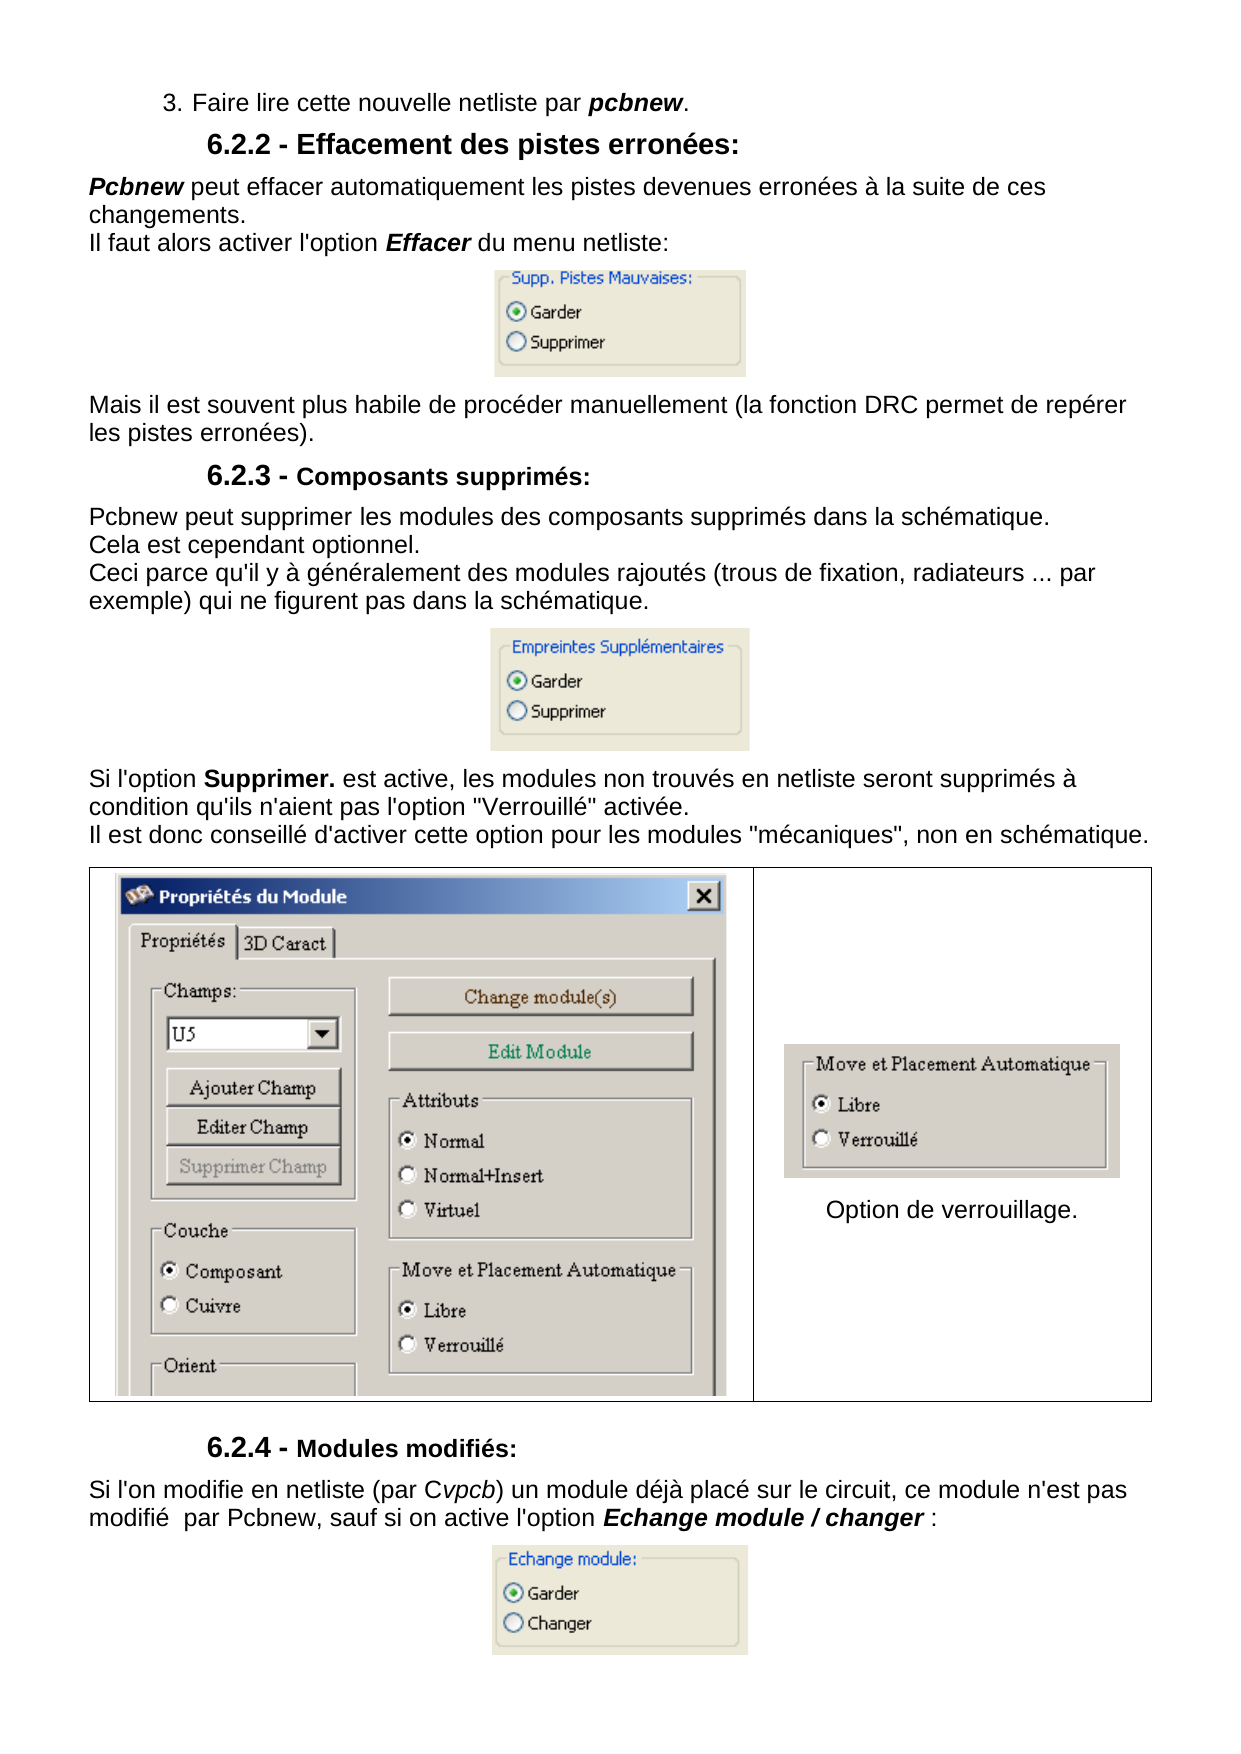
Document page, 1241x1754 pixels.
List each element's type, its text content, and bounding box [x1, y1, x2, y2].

list Faire lire cette nouvelle netliste par pcbnew. [162, 88, 1152, 117]
picture [494, 270, 746, 377]
text Si l'on modifie en netliste (par Cvpcb) un module déjà placé sur le circuit, ce module n'est pas [88, 1476, 1152, 1503]
table_header [90, 868, 753, 1401]
text Mais il est souvent plus habile de procéder manuellement (la fonction DRC permet de repérer les pistes erronées). [88, 391, 1152, 447]
table_header Option de verrouillage. [754, 868, 1151, 1401]
text Il faut alors activer l'option Effacer du menu netliste: [88, 229, 1152, 257]
picture [490, 628, 750, 751]
text Cela est cependant optionnel. [88, 531, 1152, 559]
text modifié par Pcbnew, sauf si on active l'option Echange module / changer : [88, 1503, 1152, 1532]
picture [115, 873, 727, 1396]
text Pcbnew peut supprimer les modules des composants supprimés dans la schématique. [88, 503, 1152, 531]
text Si l'option Supprimer. est active, les modules non trouvés en netliste seront supprimés à condition qu'ils n'aient pas l'option "Verrouillé" activée. [88, 764, 1152, 821]
text Il est donc conseillé d'activer cette option pour les modules "mécaniques", non en schématique. [88, 821, 1152, 849]
picture [784, 1044, 1120, 1178]
text Ceci parce qu'il y à généralement des modules rajoutés (trous de fixation, radiateurs ... par exemple) qui ne figurent pas dans la schématique. [88, 559, 1152, 615]
subtitle Modules modifiés: [207, 1431, 1152, 1464]
subtitle Composants supprimés: [207, 459, 1152, 491]
subtitle Effacement des pistes erronées: [207, 128, 1152, 161]
text Pcbnew peut effacer automatiquement les pistes devenues erronées à la suite de ces changements. [88, 173, 1152, 229]
picture [492, 1545, 749, 1655]
